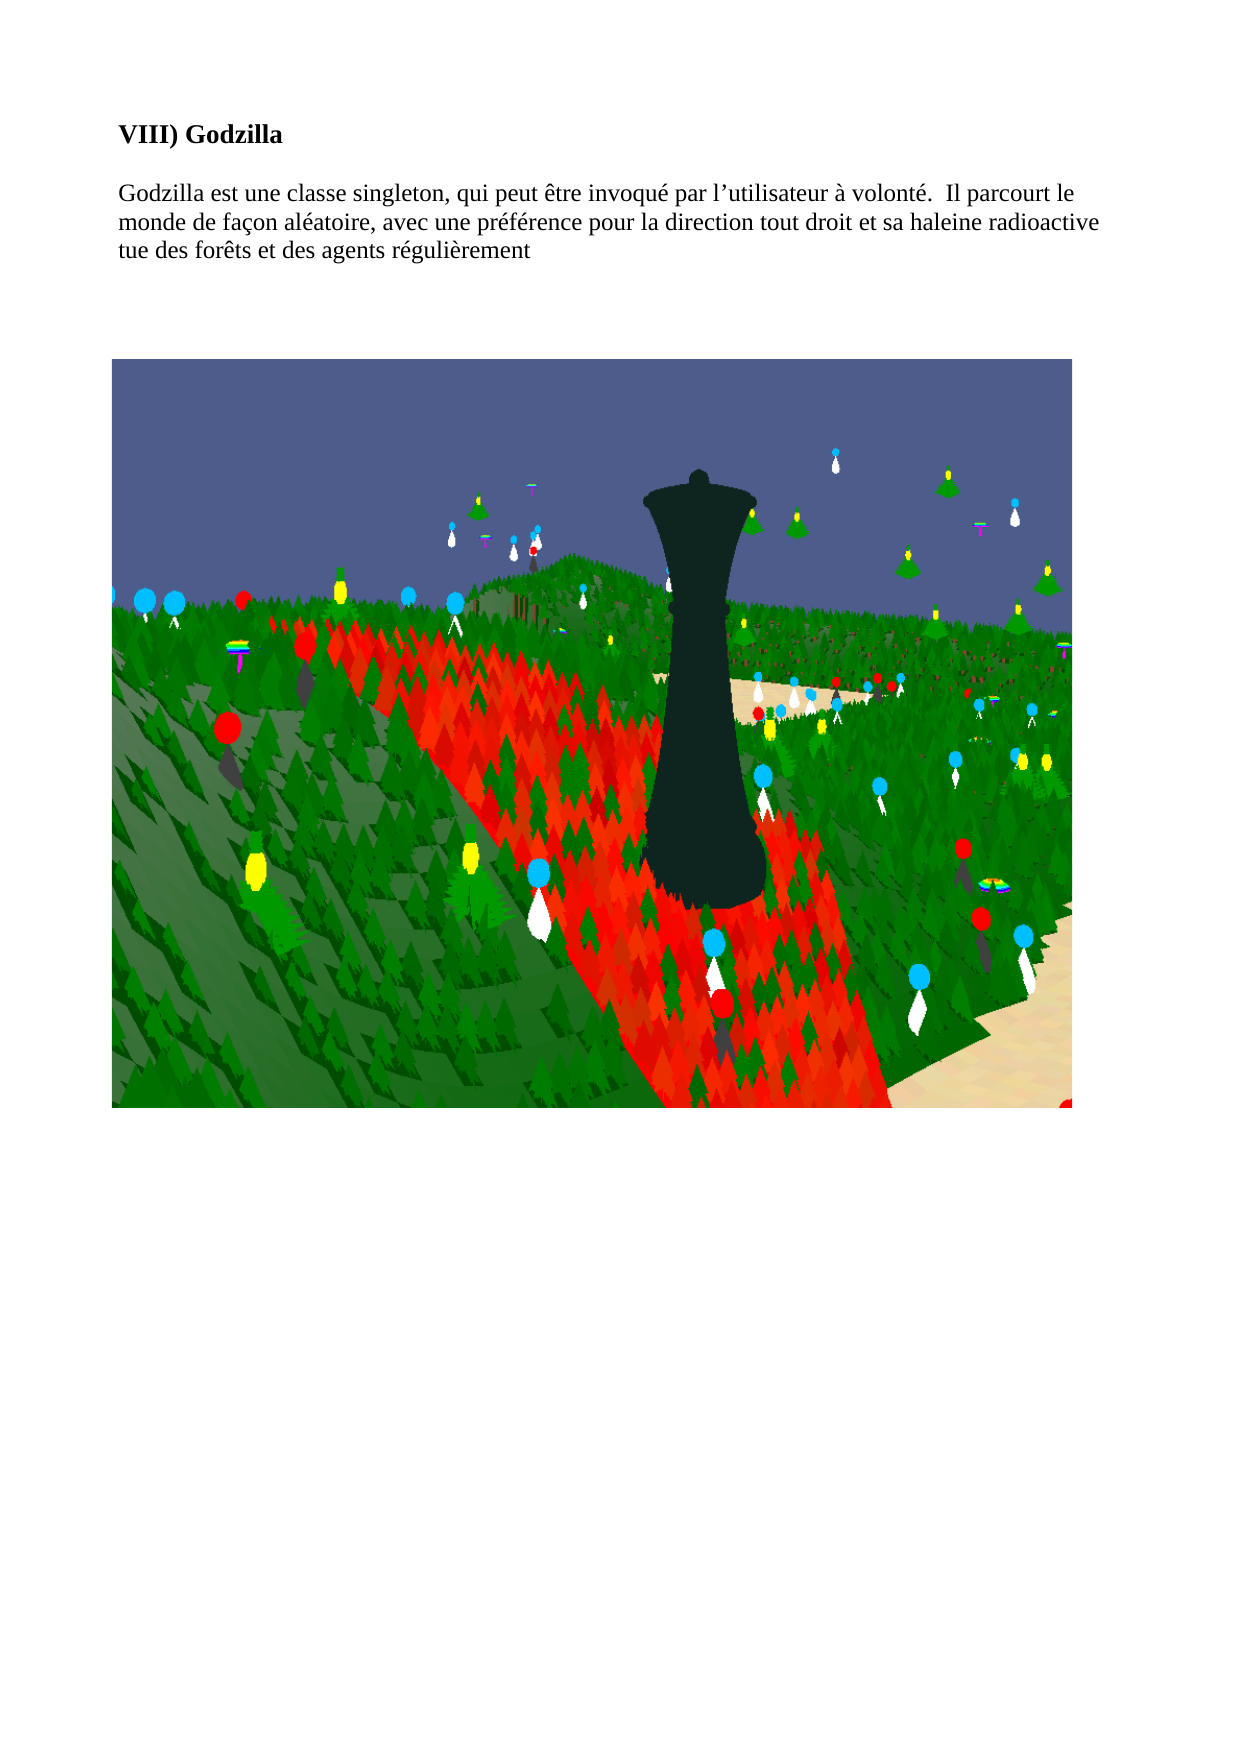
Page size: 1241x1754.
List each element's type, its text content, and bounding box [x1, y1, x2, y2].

text Godzilla est une classe singleton, qui peut être invoqué par l’utilisateur à volonté. Il parcourt le monde de façon aléatoire, avec une préférence pour la direction tout droit et sa haleine radioactive tue des forêts et des agents régulièrement [118, 178, 1122, 264]
text VIII) Godzilla [118, 118, 1122, 149]
picture [111, 359, 1073, 1108]
